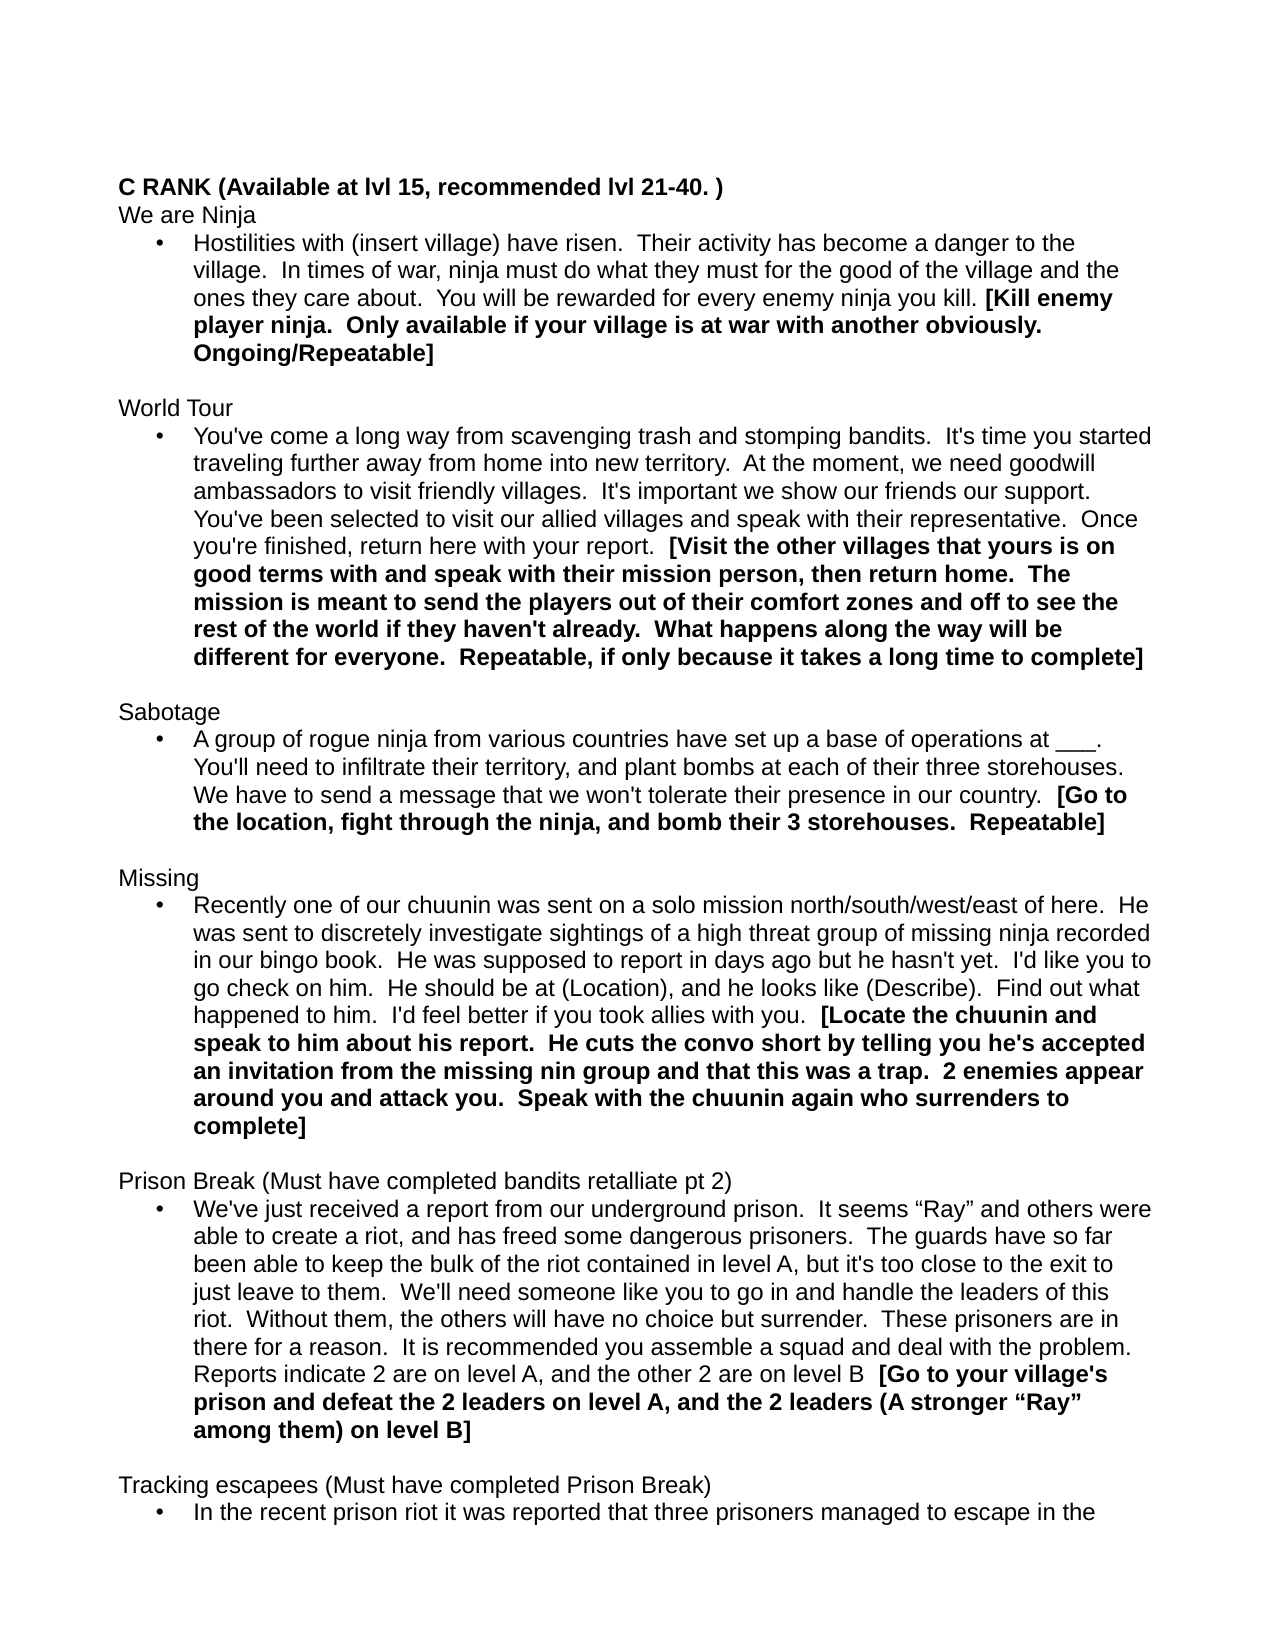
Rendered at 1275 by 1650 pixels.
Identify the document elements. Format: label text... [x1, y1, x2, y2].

text Tracking escapees (Must have completed Prison Break) [118, 1471, 1157, 1498]
list A group of rogue ninja from various countries have set up a base of operations at ___. You'll need to infiltrate their territory, and plant bombs at each of their three storehouses. We have to send a message that we won't tolerate their presence in our country. [Go to the location, fight through the ninja, and bomb their 3 storehouses. Repeatable] [156, 725, 1157, 836]
text We are Ninja [118, 201, 1157, 228]
list Hostilities with (insert village) have risen. Their activity has become a danger to the village. In times of war, ninja must do what they must for the good of the village and the ones they care about. You will be rewarded for every enemy ninja you kill. [Kill enemy player ninja. Only available if your village is at war with another obviously. Ongoing/Repeatable] [156, 228, 1157, 367]
list In the recent prison riot it was reported that three prisoners managed to escape in the [156, 1498, 1157, 1526]
text Sabotage [118, 698, 1157, 725]
list Recently one of our chuunin was sent on a solo mission north/south/west/east of here. He was sent to discretely investigate sightings of a high threat group of missing ninja recorded in our bingo book. He was supposed to report in days ago but he hasn't yet. I'd like you to go check on him. He should be at (Location), and he looks like (Describe). Find out what happened to him. I'd feel better if you took allies with you. [Locate the chuunin and speak to him about his report. He cuts the convo short by telling you he's accepted an invitation from the missing nin group and that this was a trap. 2 enemies appear around you and attack you. Speak with the chuunin again who surrenders to complete] [156, 891, 1157, 1139]
text Prison Break (Must have completed bandits retalliate pt 2) [118, 1167, 1157, 1195]
list We've just received a report from our underground prison. It seems “Ray” and others were able to create a riot, and has freed some dangerous prisoners. The guards have so far been able to keep the bulk of the riot contained in level A, but it's too close to the exit to just leave to them. We'll need someone like you to go in and handle the leaders of this riot. Without them, the others will have no choice but surrender. These prisoners are in there for a reason. It is recommended you assemble a squad and deal with the problem. Reports indicate 2 are on level A, and the other 2 are on level B [Go to your village's prison and defeat the 2 leaders on level A, and the 2 leaders (A stronger “Ray” among them) on level B] [156, 1195, 1157, 1443]
list You've come a long way from scavenging trash and stomping bandits. It's time you started traveling further away from home into new territory. At the moment, we need goodwill ambassadors to visit friendly villages. It's important we show our friends our support. You've been selected to visit our allied villages and speak with their representative. Once you're finished, return here with your report. [Visit the other villages that yours is on good terms with and speak with their mission person, then return home. The mission is meant to send the players out of their comfort zones and off to see the rest of the world if they haven't already. What happens along the way will be different for everyone. Repeatable, if only because it takes a long time to complete] [156, 422, 1157, 670]
text World Tour [118, 394, 1157, 422]
text Missing [118, 863, 1157, 891]
text C RANK (Available at lvl 15, recommended lvl 21-40. ) [118, 173, 1157, 201]
